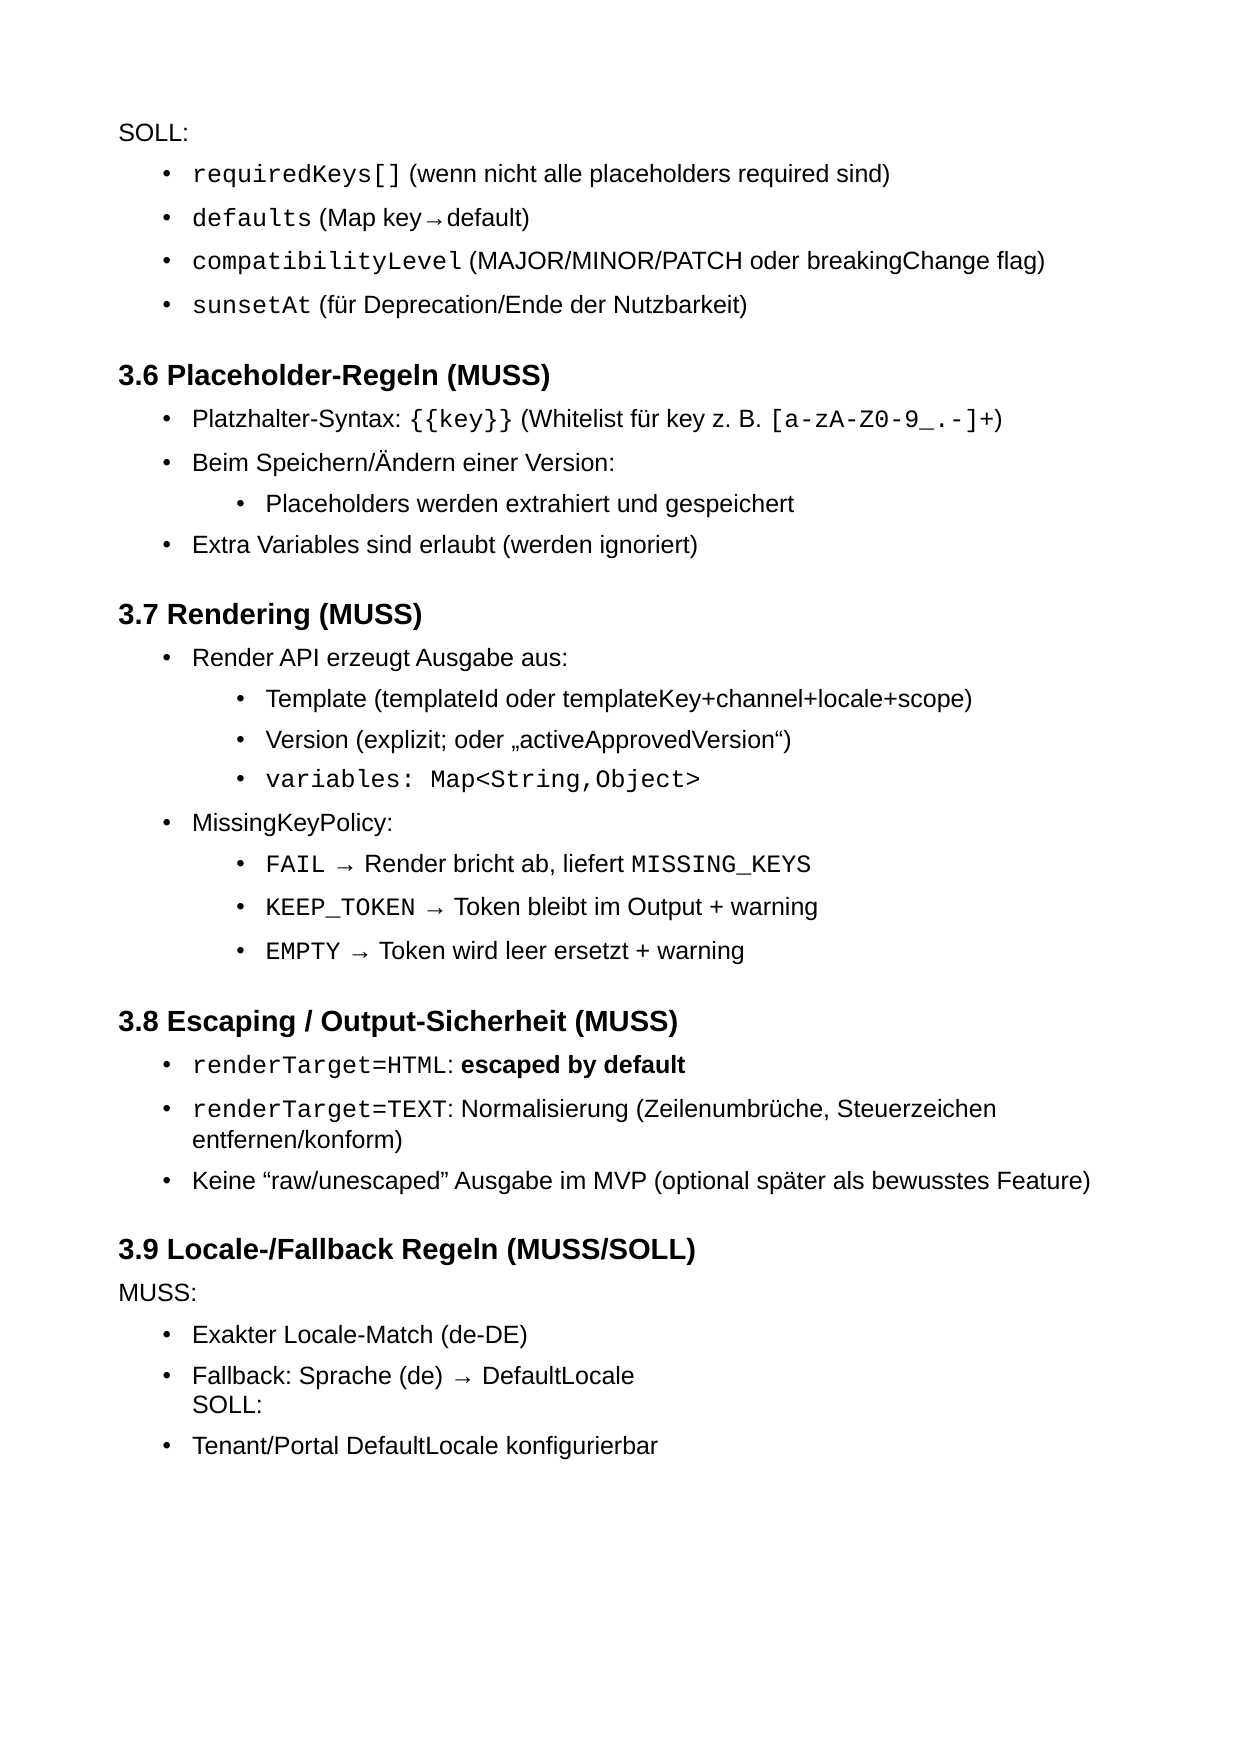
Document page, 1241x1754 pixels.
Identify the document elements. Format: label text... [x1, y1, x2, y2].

subtitle 3.7 Rendering (MUSS) [118, 597, 1122, 630]
list Beim Speichern/Ändern einer Version: [162, 448, 1122, 476]
list FAIL → Render bricht ab, liefert MISSING_KEYS [236, 849, 1122, 880]
list sunsetAt (für Deprecation/Ende der Nutzbarkeit) [162, 290, 1122, 321]
list renderTarget=TEXT: Normalisierung (Zeilenumbrüche, Steuerzeichen entfernen/konform) [162, 1094, 1122, 1153]
list EMPTY → Token wird leer ersetzt + warning [236, 936, 1122, 967]
text SOLL: [118, 118, 1122, 147]
list KEEP_TOKEN → Token bleibt im Output + warning [236, 892, 1122, 923]
subtitle 3.9 Locale-/Fallback Regeln (MUSS/SOLL) [118, 1232, 1122, 1266]
list MissingKeyPolicy: [162, 808, 1122, 836]
list defaults (Map key→default) [162, 203, 1122, 234]
list renderTarget=HTML: escaped by default [162, 1050, 1122, 1081]
list Template (templateId oder templateKey+channel+locale+scope) [236, 684, 1122, 713]
list Extra Variables sind erlaubt (werden ignoriert) [162, 530, 1122, 559]
list Keine “raw/unescaped” Ausgabe im MVP (optional später als bewusstes Feature) [162, 1166, 1122, 1195]
list requiredKeys[] (wenn nicht alle placeholders required sind) [162, 159, 1122, 190]
list Placeholders werden extrahiert und gespeichert [236, 489, 1122, 518]
list variables: Map<String,Object> [236, 767, 1122, 795]
list Version (explizit; oder „activeApprovedVersion“) [236, 725, 1122, 754]
list Tenant/Portal DefaultLocale konfigurierbar [162, 1431, 1122, 1460]
text MUSS: [118, 1278, 1122, 1307]
list compatibilityLevel (MAJOR/MINOR/PATCH oder breakingChange flag) [162, 246, 1122, 277]
list Exakter Locale-Match (de-DE) [162, 1319, 1122, 1348]
subtitle 3.6 Placeholder-Regeln (MUSS) [118, 358, 1122, 392]
list Render API erzeugt Ausgabe aus: [162, 643, 1122, 672]
list Platzhalter-Syntax: {{key}} (Whitelist für key z. B. [a-zA-Z0-9_.-]+) [162, 404, 1122, 435]
subtitle 3.8 Escaping / Output-Sicherheit (MUSS) [118, 1004, 1122, 1038]
list Fallback: Sprache (de) → DefaultLocale SOLL: [162, 1361, 1122, 1418]
